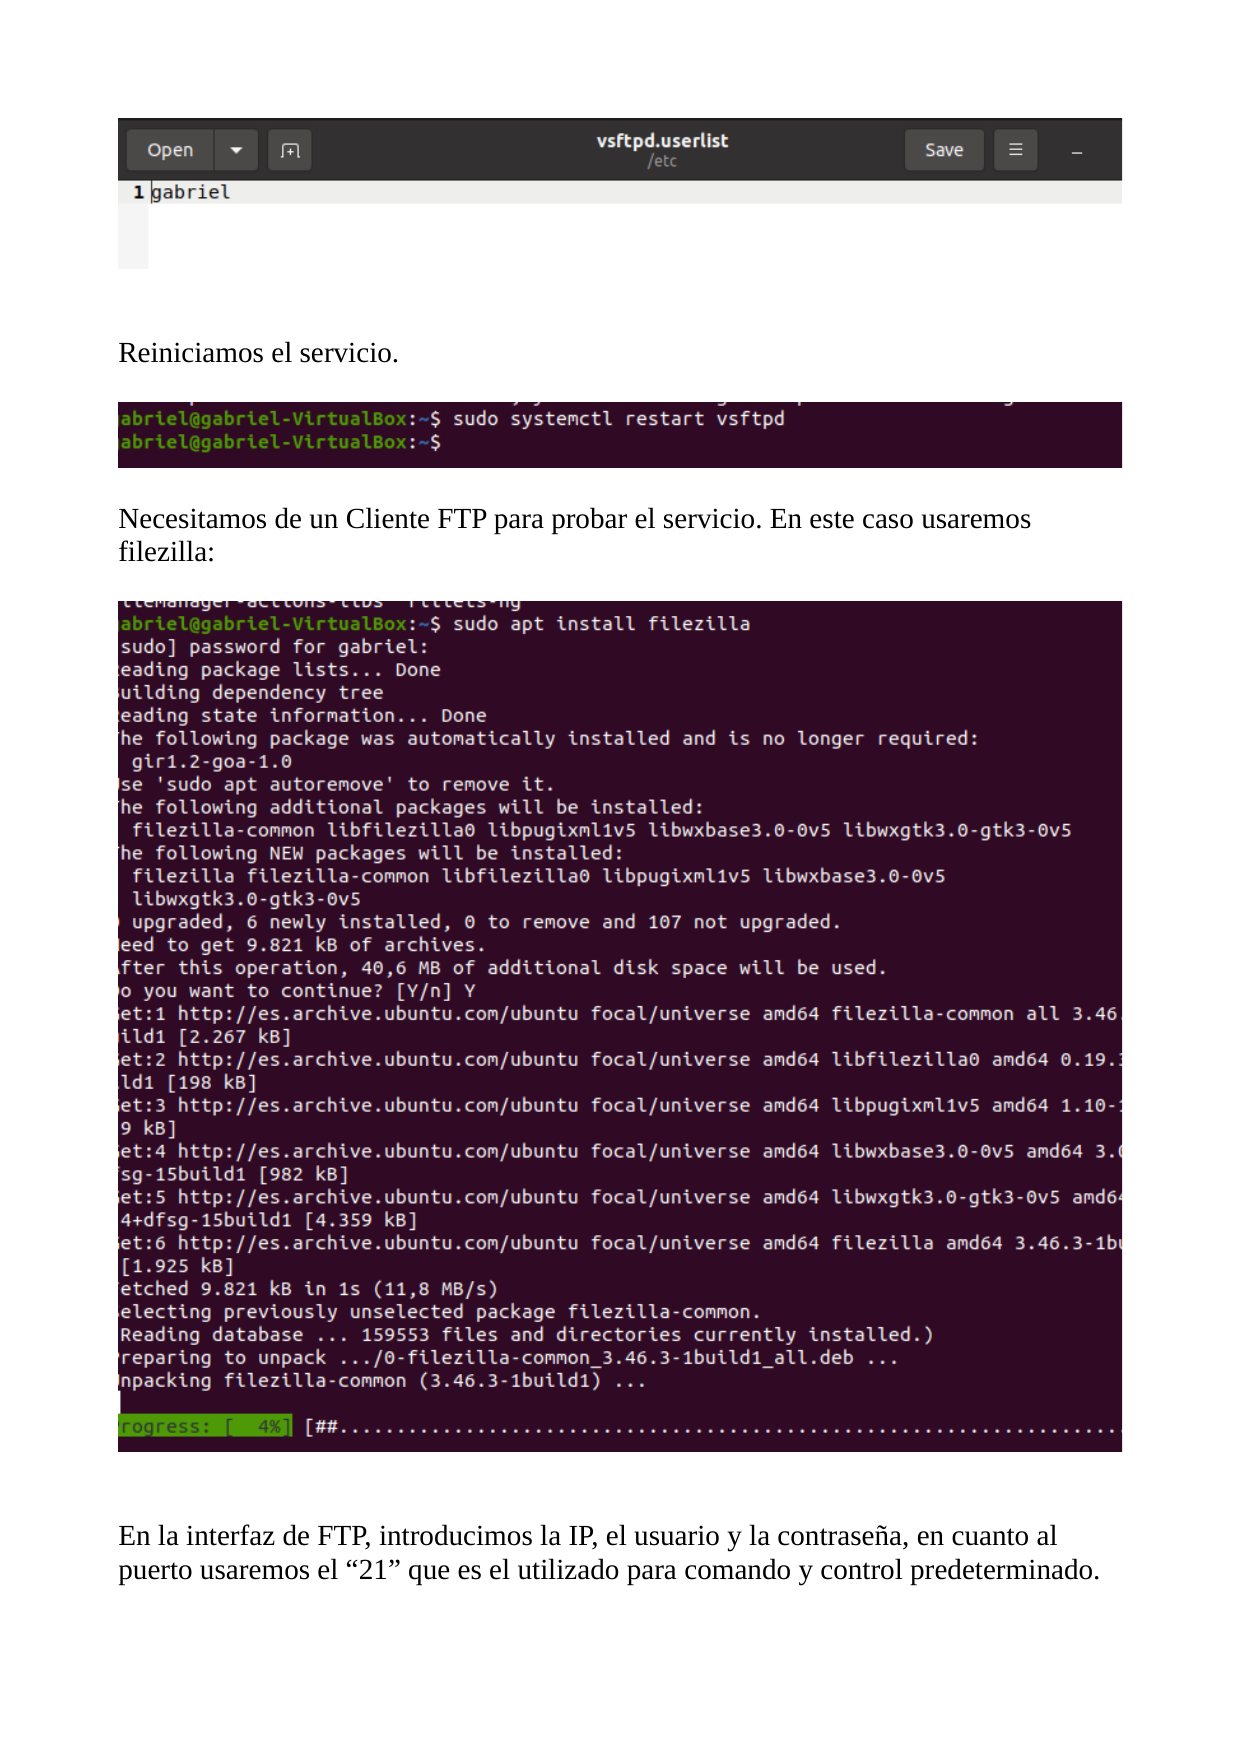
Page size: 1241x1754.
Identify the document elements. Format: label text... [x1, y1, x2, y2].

picture [118, 402, 1123, 468]
picture [118, 601, 1123, 1452]
picture [118, 118, 1123, 269]
text Reiniciamos el servicio. [118, 335, 1122, 369]
text En la interfaz de FTP, introducimos la IP, el usuario y la contraseña, en cuanto al puerto usaremos el “21” que es el utilizado para comando y control predeterminado. [118, 1518, 1122, 1585]
text Necesitamos de un Cliente FTP para probar el servicio. En este caso usaremos filezilla: [118, 501, 1122, 568]
